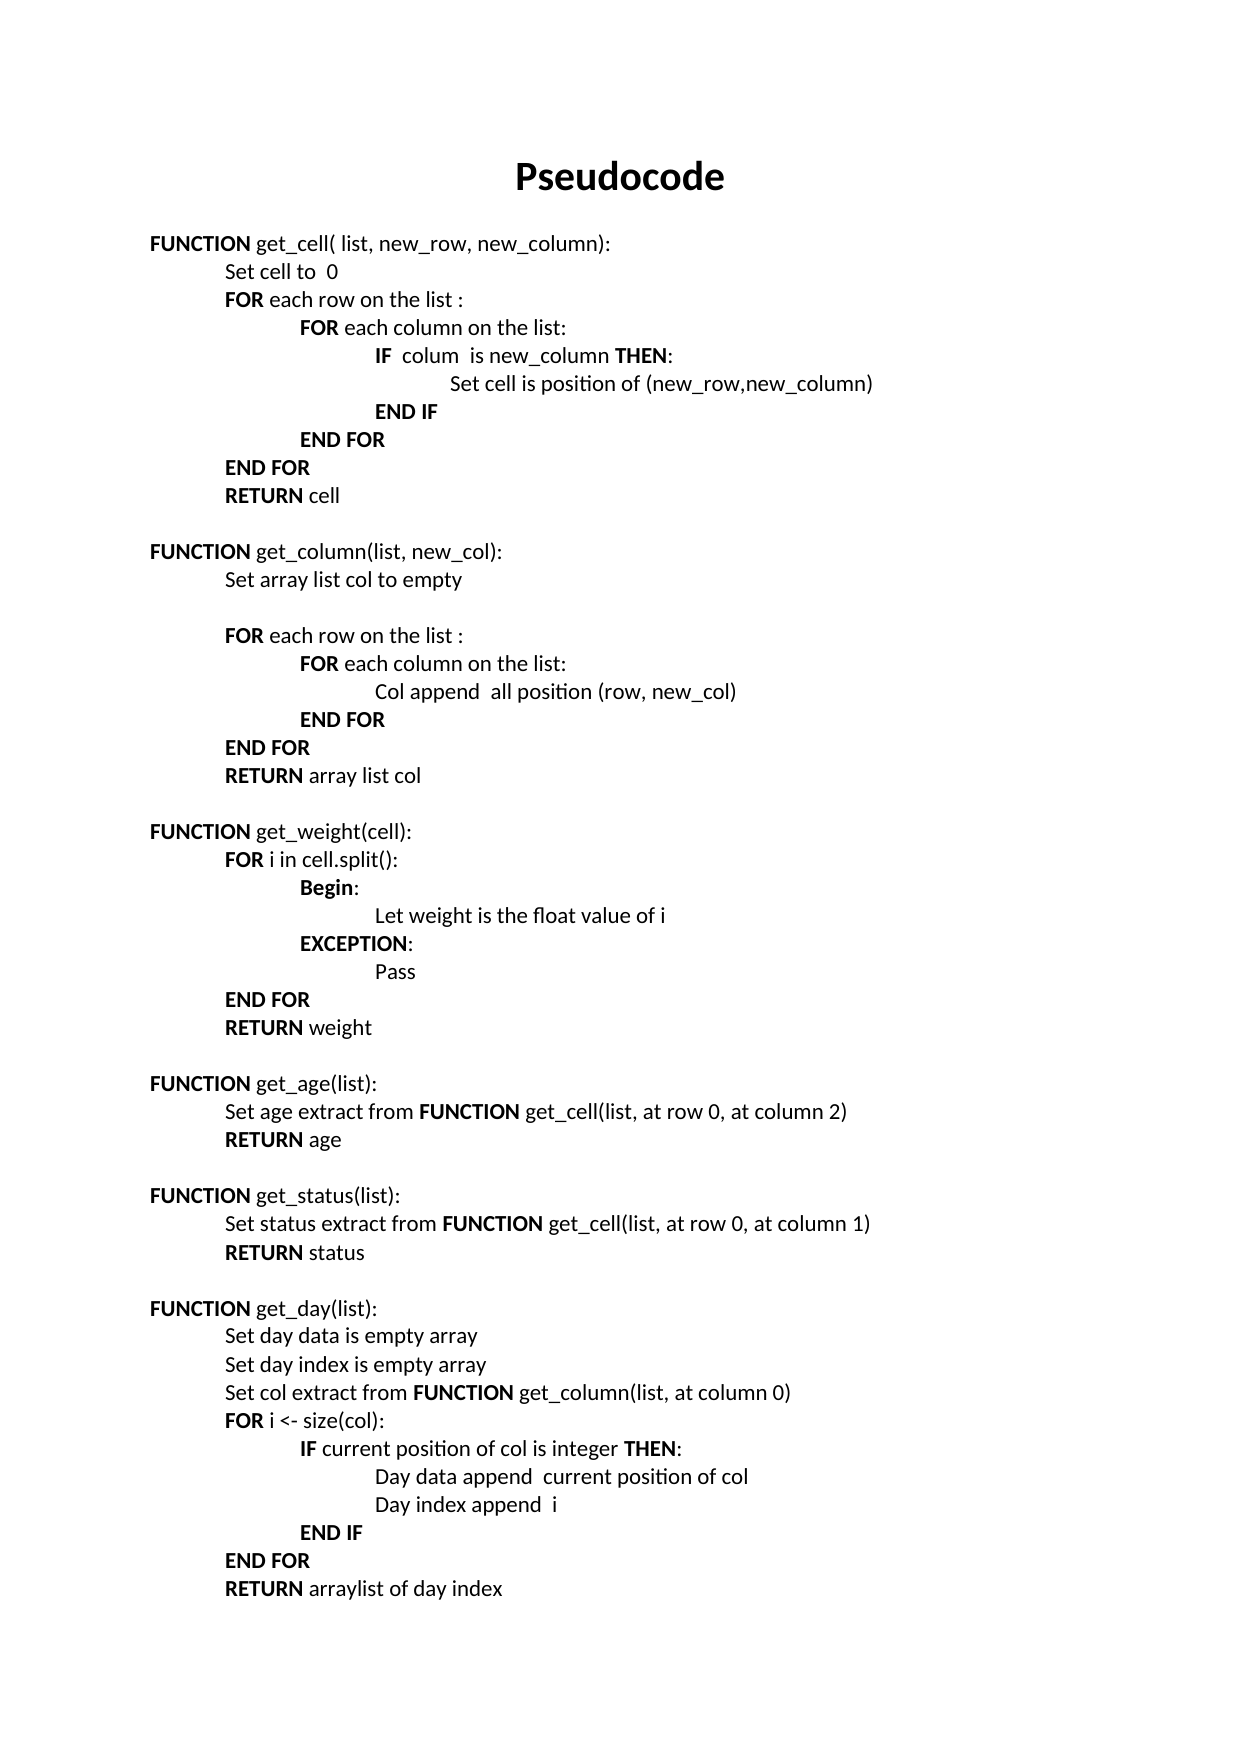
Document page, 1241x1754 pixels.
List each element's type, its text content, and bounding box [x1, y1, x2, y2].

text Set cell to 0 [225, 257, 1090, 285]
text FOR each row on the list : [225, 285, 1090, 313]
text Day index append i [150, 1490, 1090, 1518]
text Let weight is the float value of i [150, 901, 1090, 929]
text FUNCTION get_weight(cell): [150, 817, 1090, 845]
text Set day index is empty array [150, 1350, 1090, 1378]
text Pass [150, 957, 1090, 985]
text FUNCTION get_column(list, new_col): [150, 537, 1090, 565]
text FUNCTION get_status(list): [150, 1182, 1090, 1209]
text Col append all position (row, new_col) [225, 677, 1090, 705]
text RETURN status [150, 1238, 1090, 1266]
text END FOR [225, 705, 1090, 733]
text EXCEPTION: [150, 929, 1090, 957]
text RETURN cell [150, 481, 1090, 509]
text END FOR [225, 425, 1090, 453]
text Set day data is empty array [150, 1322, 1090, 1350]
text FUNCTION get_cell( list, new_row, new_column): [150, 229, 1090, 257]
text RETURN arraylist of day index [150, 1574, 1090, 1602]
text FOR each row on the list : [225, 621, 1090, 649]
text Set status extract from FUNCTION get_cell(list, at row 0, at column 1) [150, 1209, 1090, 1238]
text FOR i in cell.split(): [150, 845, 1090, 873]
text RETURN array list col [150, 761, 1090, 789]
text IF current position of col is integer THEN: [150, 1434, 1090, 1462]
text RETURN weight [150, 1013, 1090, 1041]
text FOR i <- size(col): [150, 1406, 1090, 1434]
text END FOR [150, 733, 1090, 761]
text Begin: [150, 873, 1090, 901]
text Pseudocode [150, 150, 1090, 201]
text FOR each column on the list: [225, 313, 1090, 341]
text Set age extract from FUNCTION get_cell(list, at row 0, at column 2) [150, 1097, 1090, 1126]
text FUNCTION get_age(list): [150, 1069, 1090, 1097]
text FOR each column on the list: [225, 649, 1090, 677]
text Set cell is position of (new_row,new_column) [225, 369, 1090, 397]
text END FOR [150, 985, 1090, 1013]
text RETURN age [150, 1126, 1090, 1153]
text END FOR [225, 453, 1090, 481]
text Day data append current position of col [150, 1462, 1090, 1490]
text IF colum is new_column THEN: [225, 341, 1090, 369]
text END FOR [150, 1546, 1090, 1574]
text END IF [225, 397, 1090, 425]
text Set col extract from FUNCTION get_column(list, at column 0) [150, 1378, 1090, 1406]
text END IF [150, 1518, 1090, 1546]
text Set array list col to empty [150, 565, 1090, 593]
text FUNCTION get_day(list): [150, 1294, 1090, 1322]
